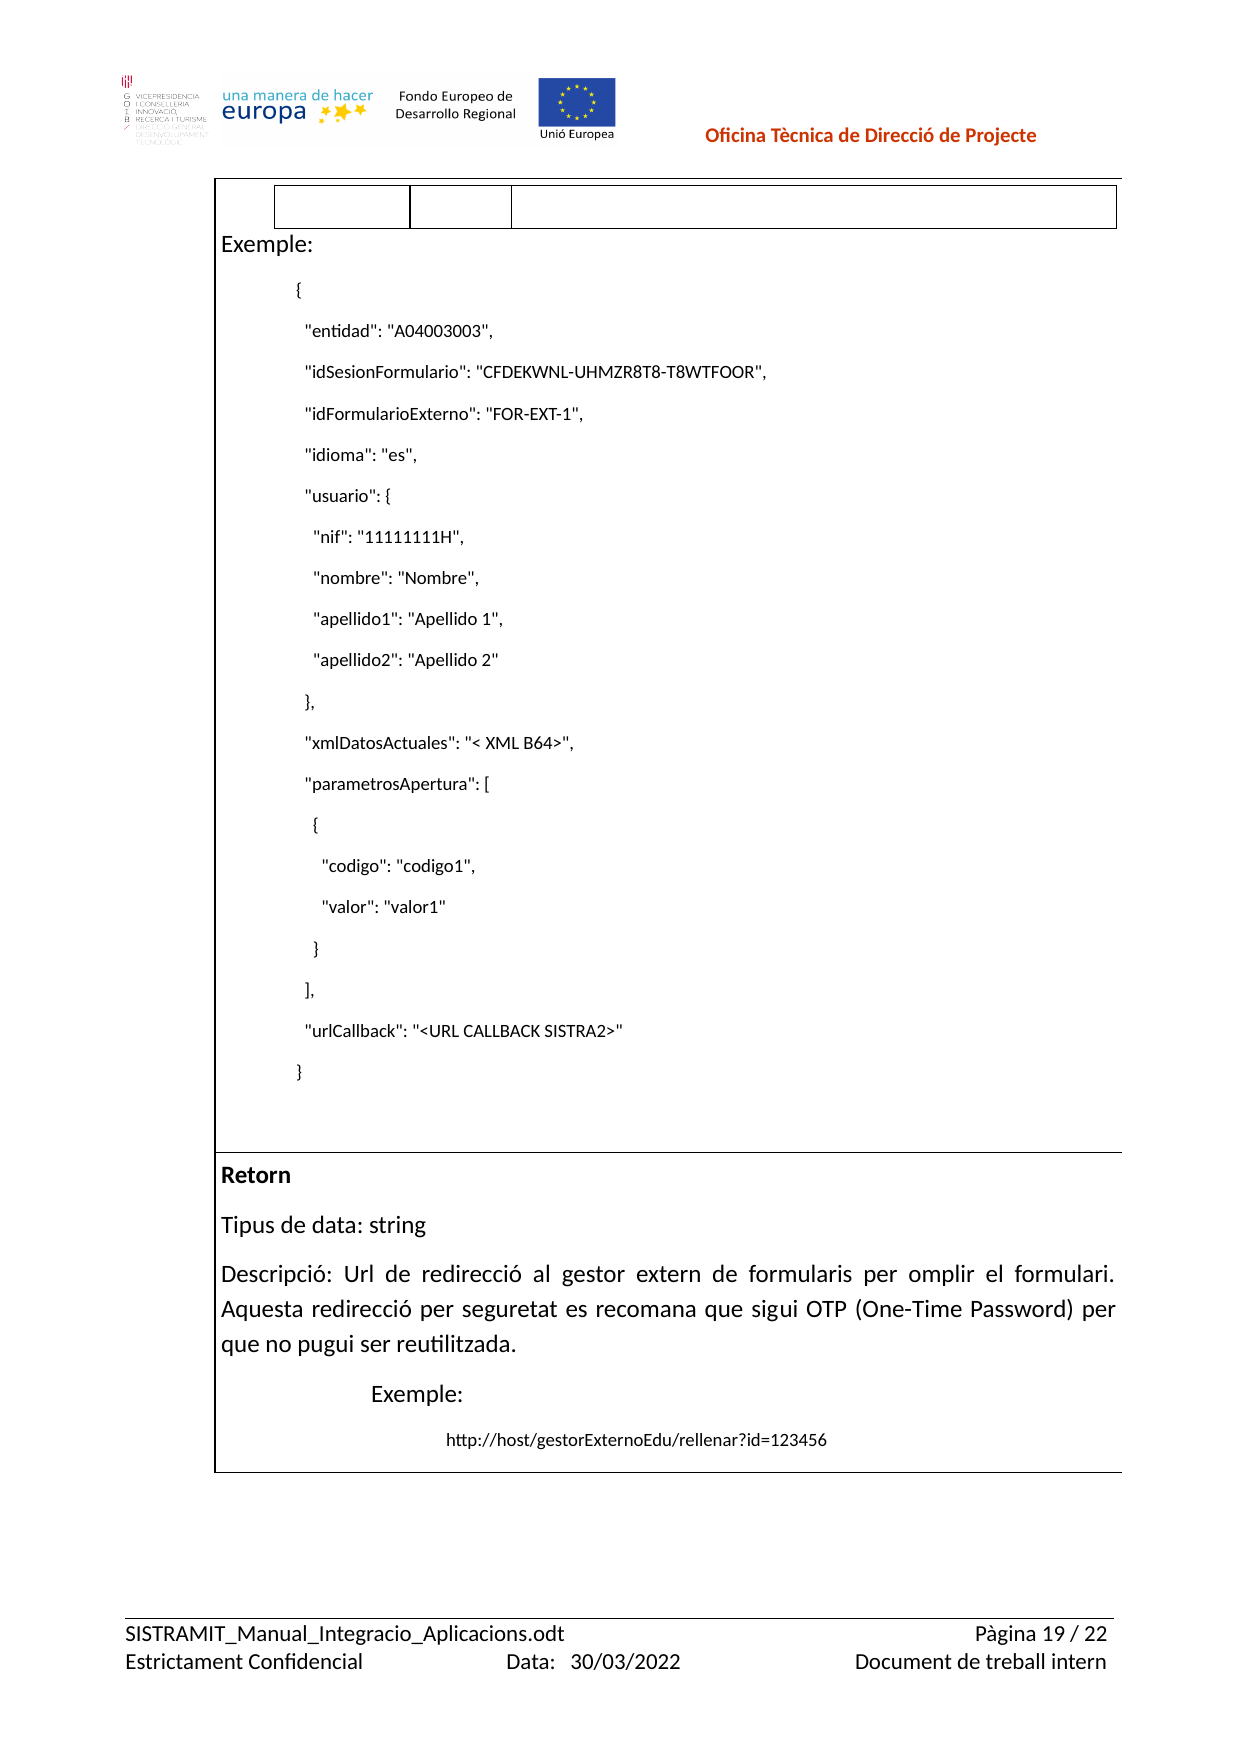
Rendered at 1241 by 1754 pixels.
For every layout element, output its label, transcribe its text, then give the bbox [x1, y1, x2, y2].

table_cell [275, 186, 409, 227]
table_cell Retorn Tipus de data: string Descripció: Url de redirecció al gestor extern de formularis per omplir el formulari. Aquesta redirecció per seguretat es recomana que sigui OTP (One-Time Password) per que no pugui ser reutilitzada. Exemple: http://host/gestorExternoEdu/rellenar?id=123456 [216, 1153, 1122, 1472]
table_cell Exemple: { "entidad": "A04003003", "idSesionFormulario": "CFDEKWNL-UHMZR8T8-T8WTFOOR", "idFormularioExterno": "FOR-EXT-1", "idioma": "es", "usuario": { "nif": "11111111H", "nombre": "Nombre", "apellido1": "Apellido 1", "apellido2": "Apellido 2" }, "xmlDatosActuales": "< XML B64>", "parametrosApertura": [ { "codigo": "codigo1", "valor": "valor1" } ], "urlCallback": "<URL CALLBACK SISTRA2>" } [216, 179, 1122, 1152]
picture [219, 73, 621, 147]
picture [118, 73, 213, 147]
table_cell [512, 186, 1116, 227]
table_cell [411, 186, 511, 227]
